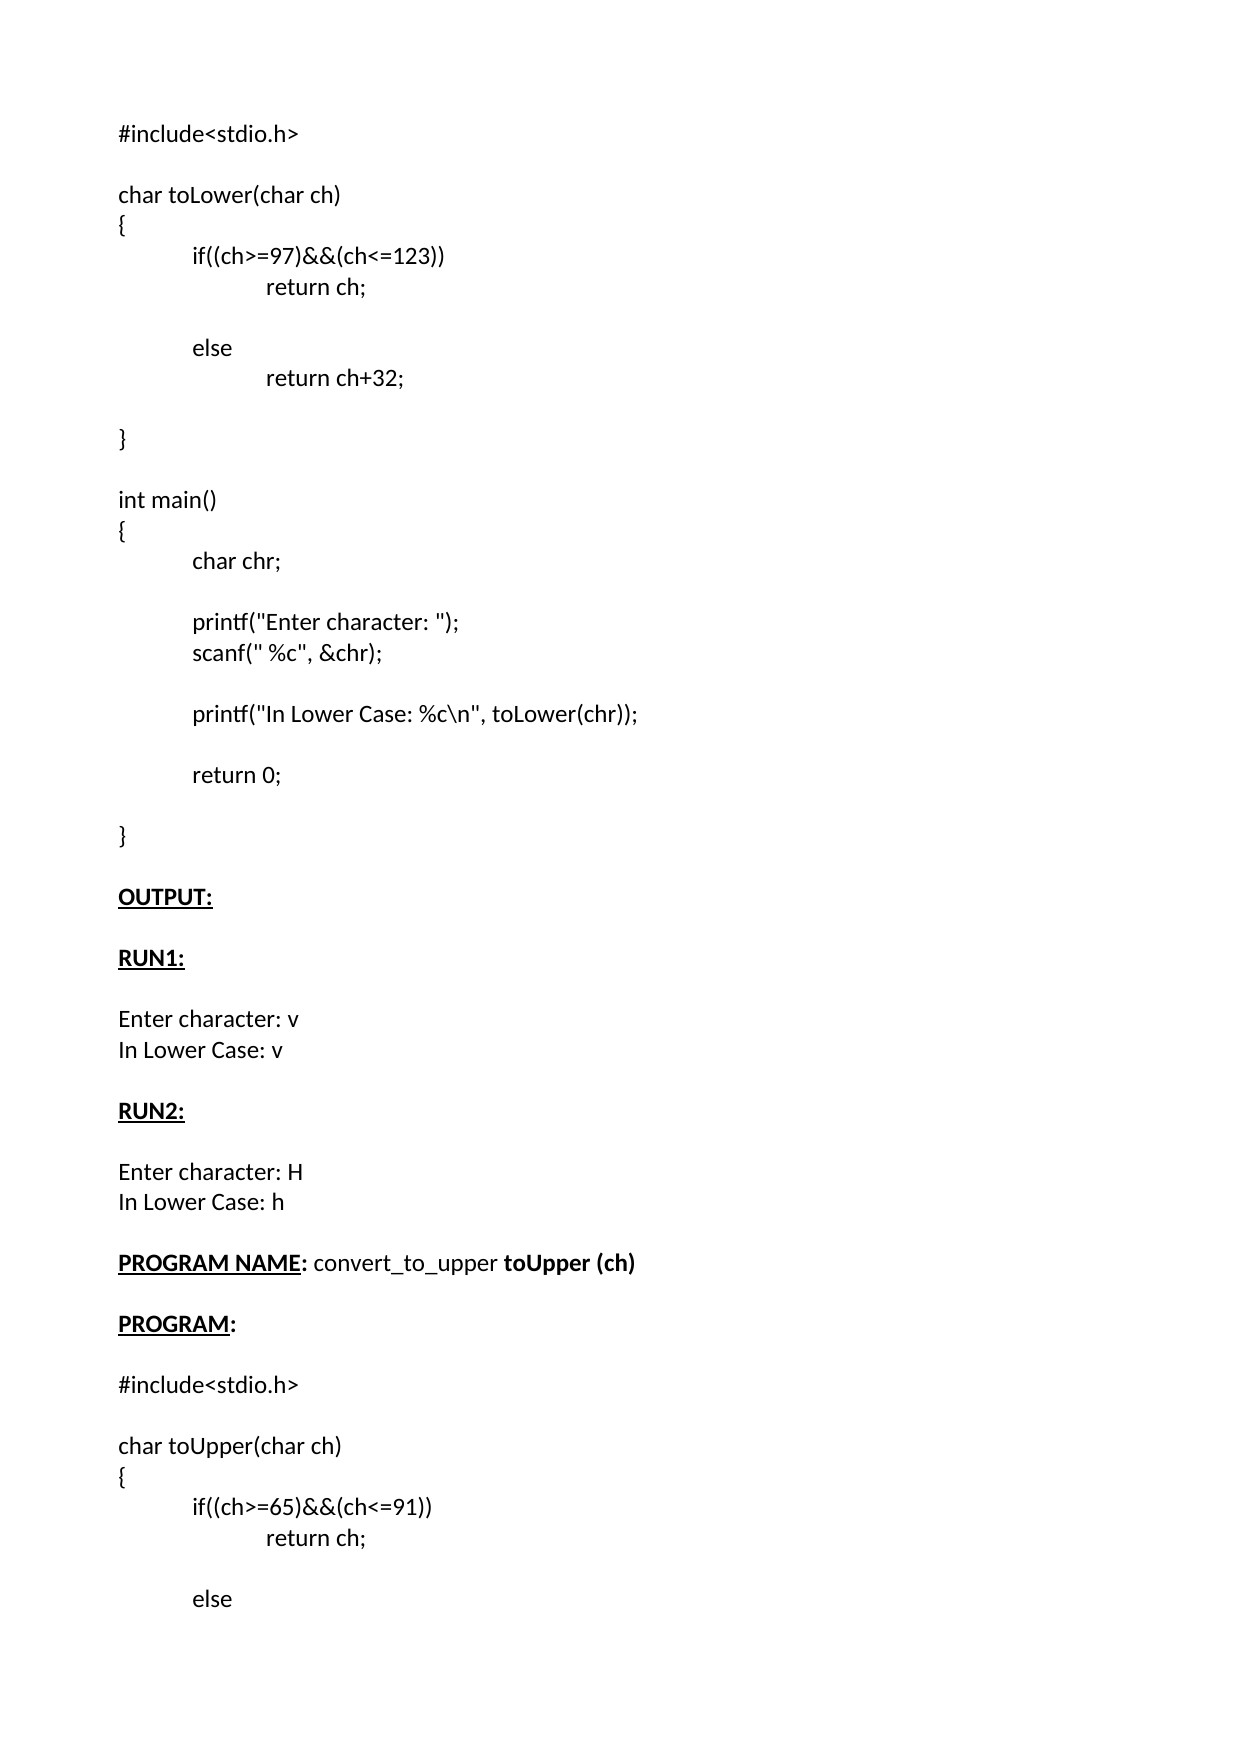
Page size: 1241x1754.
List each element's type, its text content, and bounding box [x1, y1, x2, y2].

text return ch+32; [118, 362, 1122, 393]
text char chr; [118, 545, 1122, 576]
text else [118, 332, 1122, 362]
text Enter character: H [118, 1156, 1122, 1186]
text #include<stdio.h> [118, 118, 1122, 149]
text #include<stdio.h> [118, 1369, 1122, 1400]
text RUN2: [118, 1095, 1122, 1125]
text return 0; [118, 759, 1122, 789]
text PROGRAM NAME: convert_to_upper toUpper (ch) [118, 1247, 1122, 1278]
text OUTPUT: [118, 881, 1122, 912]
text printf("Enter character: "); [118, 606, 1122, 637]
text In Lower Case: v [118, 1034, 1122, 1064]
text return ch; [118, 271, 1122, 301]
text printf("In Lower Case: %c\n", toLower(chr)); [118, 698, 1122, 728]
text char toUpper(char ch) [118, 1431, 1122, 1461]
text } [118, 423, 1122, 454]
text else [118, 1583, 1122, 1614]
text { [118, 1461, 1122, 1492]
text scanf(" %c", &chr); [118, 637, 1122, 667]
text int main() [118, 484, 1122, 515]
text if((ch>=65)&&(ch<=91)) [118, 1492, 1122, 1522]
text if((ch>=97)&&(ch<=123)) [118, 240, 1122, 271]
text PROGRAM: [118, 1308, 1122, 1339]
text RUN1: [118, 942, 1122, 973]
text { [118, 210, 1122, 240]
text return ch; [118, 1522, 1122, 1553]
text Enter character: v [118, 1003, 1122, 1034]
text char toLower(char ch) [118, 179, 1122, 210]
text { [118, 515, 1122, 545]
text } [118, 820, 1122, 851]
text In Lower Case: h [118, 1186, 1122, 1217]
